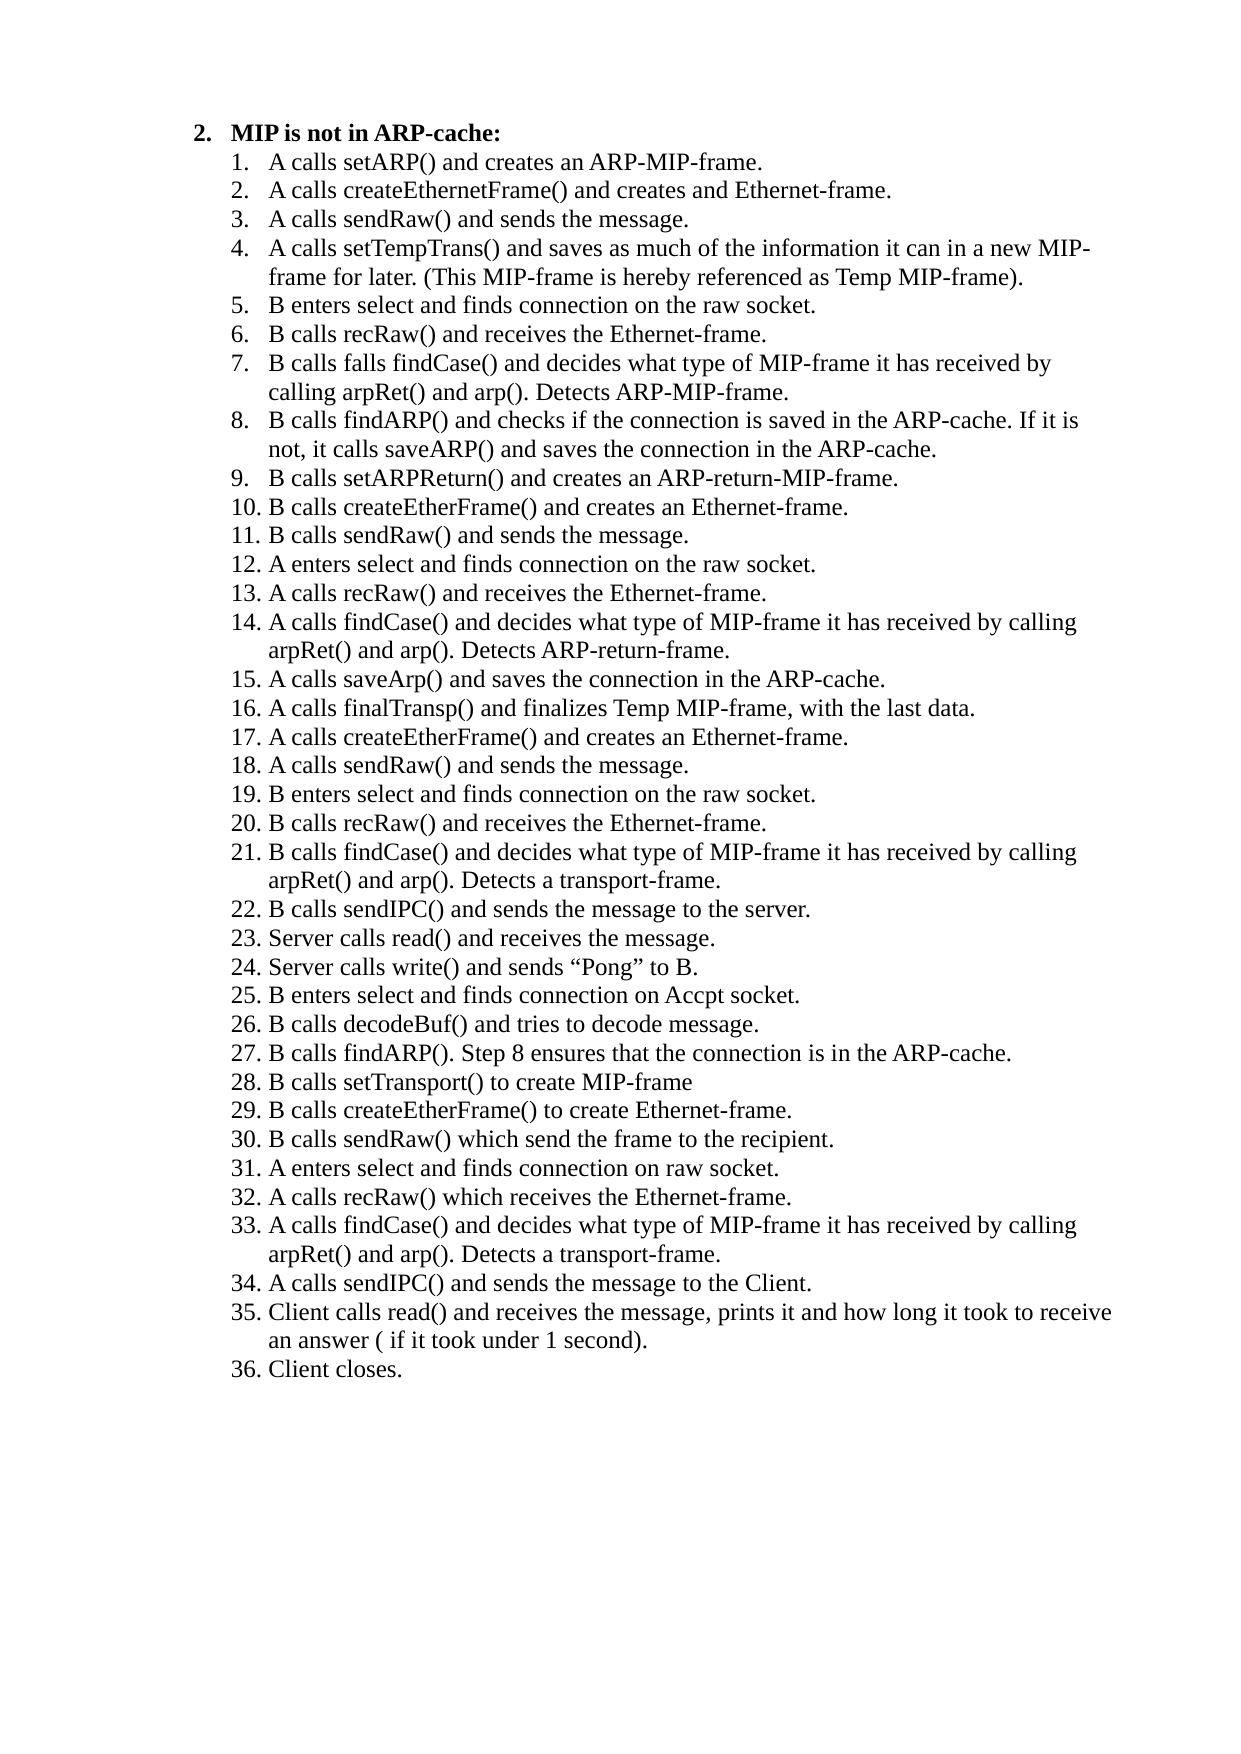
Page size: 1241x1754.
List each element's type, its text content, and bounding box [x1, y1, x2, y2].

list Client calls read() and receives the message, prints it and how long it took to receive an answer ( if it took under 1 second). [231, 1297, 1122, 1354]
list A calls findCase() and decides what type of MIP-frame it has received by calling arpRet() and arp(). Detects ARP-return-frame. [231, 607, 1122, 664]
list B calls sendRaw() which send the frame to the recipient. [231, 1124, 1122, 1153]
list A calls sendIPC() and sends the message to the Client. [231, 1268, 1122, 1297]
list A calls setTempTrans() and saves as much of the information it can in a new MIP-frame for later. (This MIP-frame is hereby referenced as Temp MIP-frame). [231, 233, 1122, 291]
list B calls createEtherFrame() and creates an Ethernet-frame. [231, 492, 1122, 521]
list B enters select and finds connection on Accpt socket. [231, 981, 1122, 1009]
list B calls recRaw() and receives the Ethernet-frame. [231, 808, 1122, 837]
list B calls recRaw() and receives the Ethernet-frame. [231, 319, 1122, 348]
list A calls findCase() and decides what type of MIP-frame it has received by calling arpRet() and arp(). Detects a transport-frame. [231, 1211, 1122, 1268]
list B calls sendIPC() and sends the message to the server. [231, 894, 1122, 923]
list A calls finalTransp() and finalizes Temp MIP-frame, with the last data. [231, 693, 1122, 722]
list A calls createEthernetFrame() and creates and Ethernet-frame. [231, 176, 1122, 204]
list A calls saveArp() and saves the connection in the ARP-cache. [231, 664, 1122, 693]
list A calls createEtherFrame() and creates an Ethernet-frame. [231, 722, 1122, 751]
list B calls findARP() and checks if the connection is saved in the ARP-cache. If it is not, it calls saveARP() and saves the connection in the ARP-cache. [231, 406, 1122, 463]
list A calls setARP() and creates an ARP-MIP-frame. [231, 147, 1122, 176]
list B calls createEtherFrame() to create Ethernet-frame. [231, 1096, 1122, 1124]
list B calls setTransport() to create MIP-frame [231, 1067, 1122, 1096]
list B calls setARPReturn() and creates an ARP-return-MIP-frame. [231, 463, 1122, 492]
list A calls sendRaw() and sends the message. [231, 204, 1122, 233]
list B calls sendRaw() and sends the message. [231, 521, 1122, 549]
list B calls falls findCase() and decides what type of MIP-frame it has received by calling arpRet() and arp(). Detects ARP-MIP-frame. [231, 348, 1122, 406]
list Client closes. [231, 1354, 1122, 1383]
list B enters select and finds connection on the raw socket. [231, 779, 1122, 808]
list B enters select and finds connection on the raw socket. [231, 291, 1122, 319]
list A calls sendRaw() and sends the message. [231, 751, 1122, 779]
list MIP is not in ARP-cache: [193, 118, 1122, 147]
list A calls recRaw() and receives the Ethernet-frame. [231, 578, 1122, 607]
list B calls decodeBuf() and tries to decode message. [231, 1009, 1122, 1038]
list A calls recRaw() which receives the Ethernet-frame. [231, 1182, 1122, 1211]
list A enters select and finds connection on raw socket. [231, 1153, 1122, 1182]
list A enters select and finds connection on the raw socket. [231, 549, 1122, 578]
list B calls findARP(). Step 8 ensures that the connection is in the ARP-cache. [231, 1038, 1122, 1067]
list Server calls read() and receives the message. [231, 923, 1122, 952]
list B calls findCase() and decides what type of MIP-frame it has received by calling arpRet() and arp(). Detects a transport-frame. [231, 837, 1122, 894]
list Server calls write() and sends “Pong” to B. [231, 952, 1122, 981]
